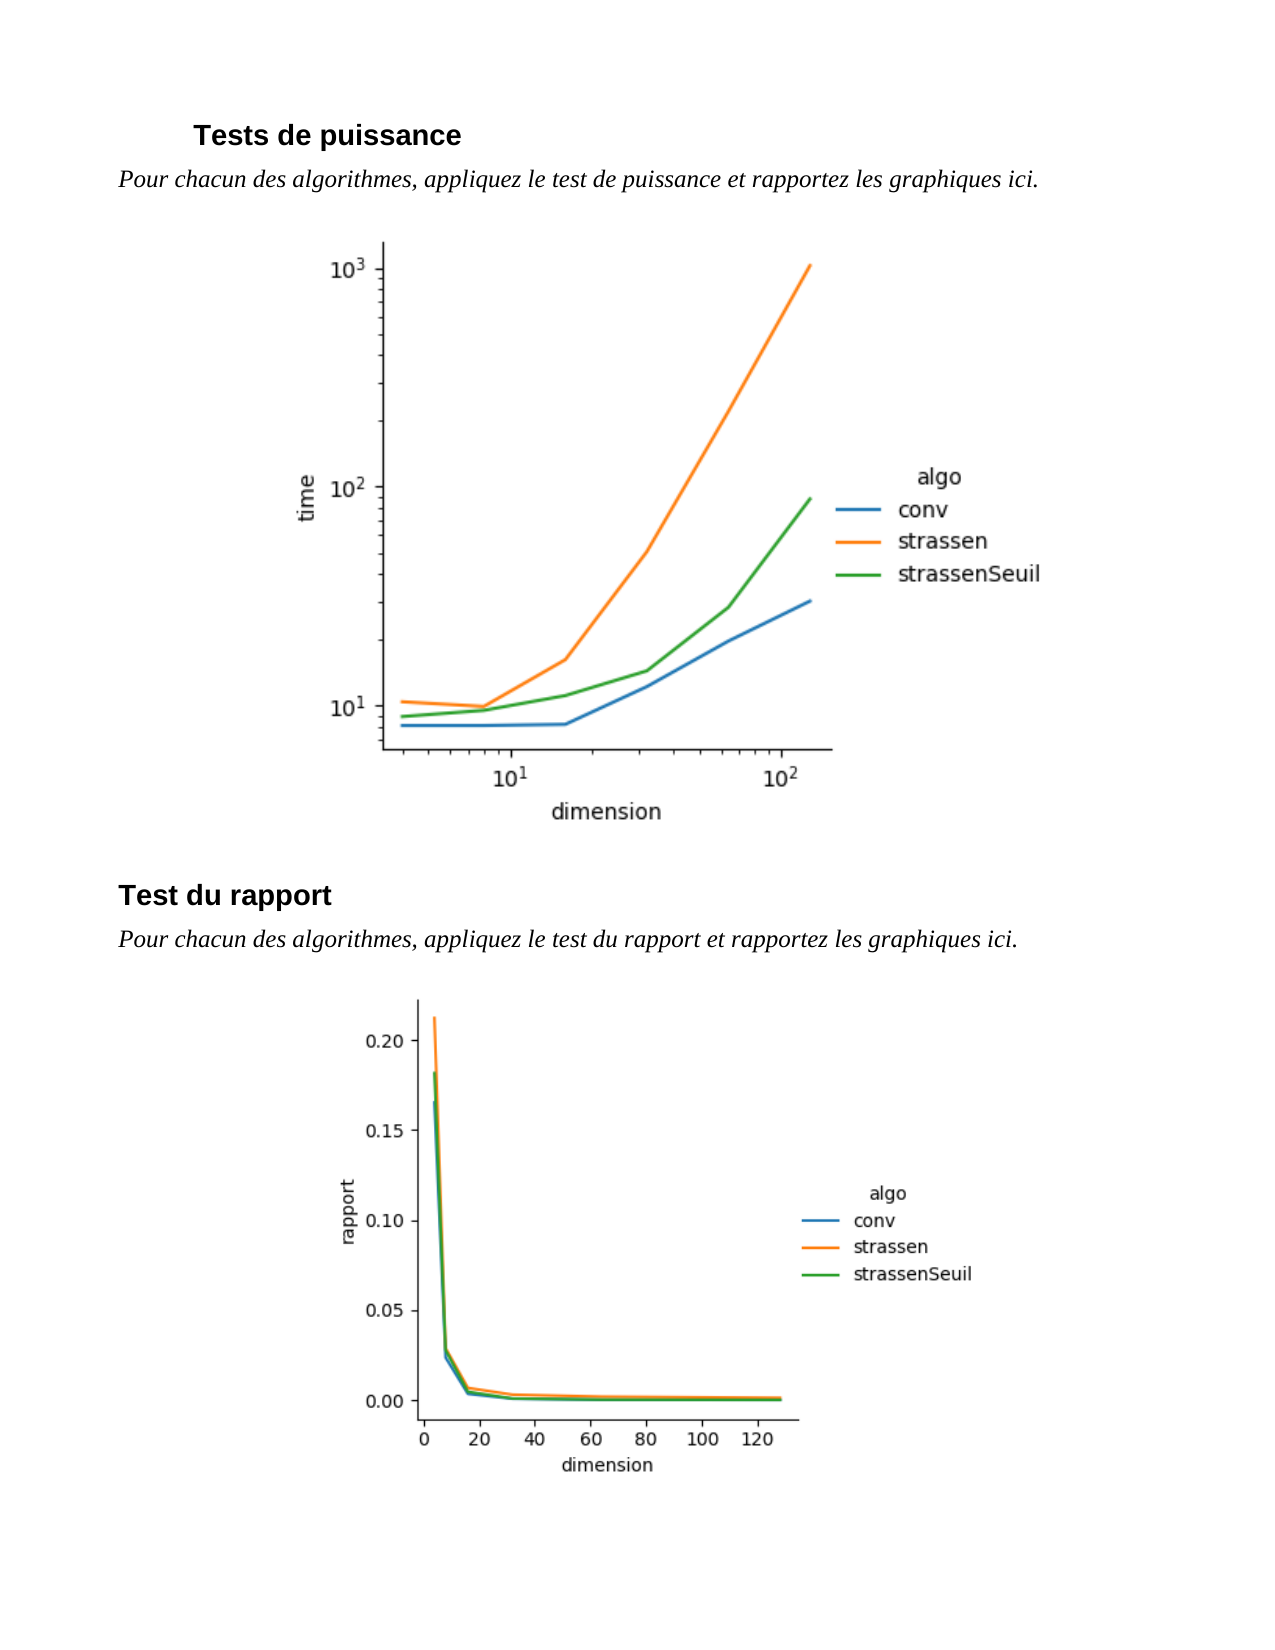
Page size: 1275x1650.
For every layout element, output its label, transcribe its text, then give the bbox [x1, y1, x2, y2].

text Pour chacun des algorithmes, appliquez le test du rapport et rapportez les graphiques ici. [118, 924, 1157, 953]
picture [286, 975, 989, 1495]
text Pour chacun des algorithmes, appliquez le test de puissance et rapportez les graphiques ici. [118, 164, 1157, 193]
picture [214, 214, 1061, 840]
subtitle Tests de puissance [118, 118, 1157, 152]
subtitle Test du rapport [118, 213, 1157, 912]
